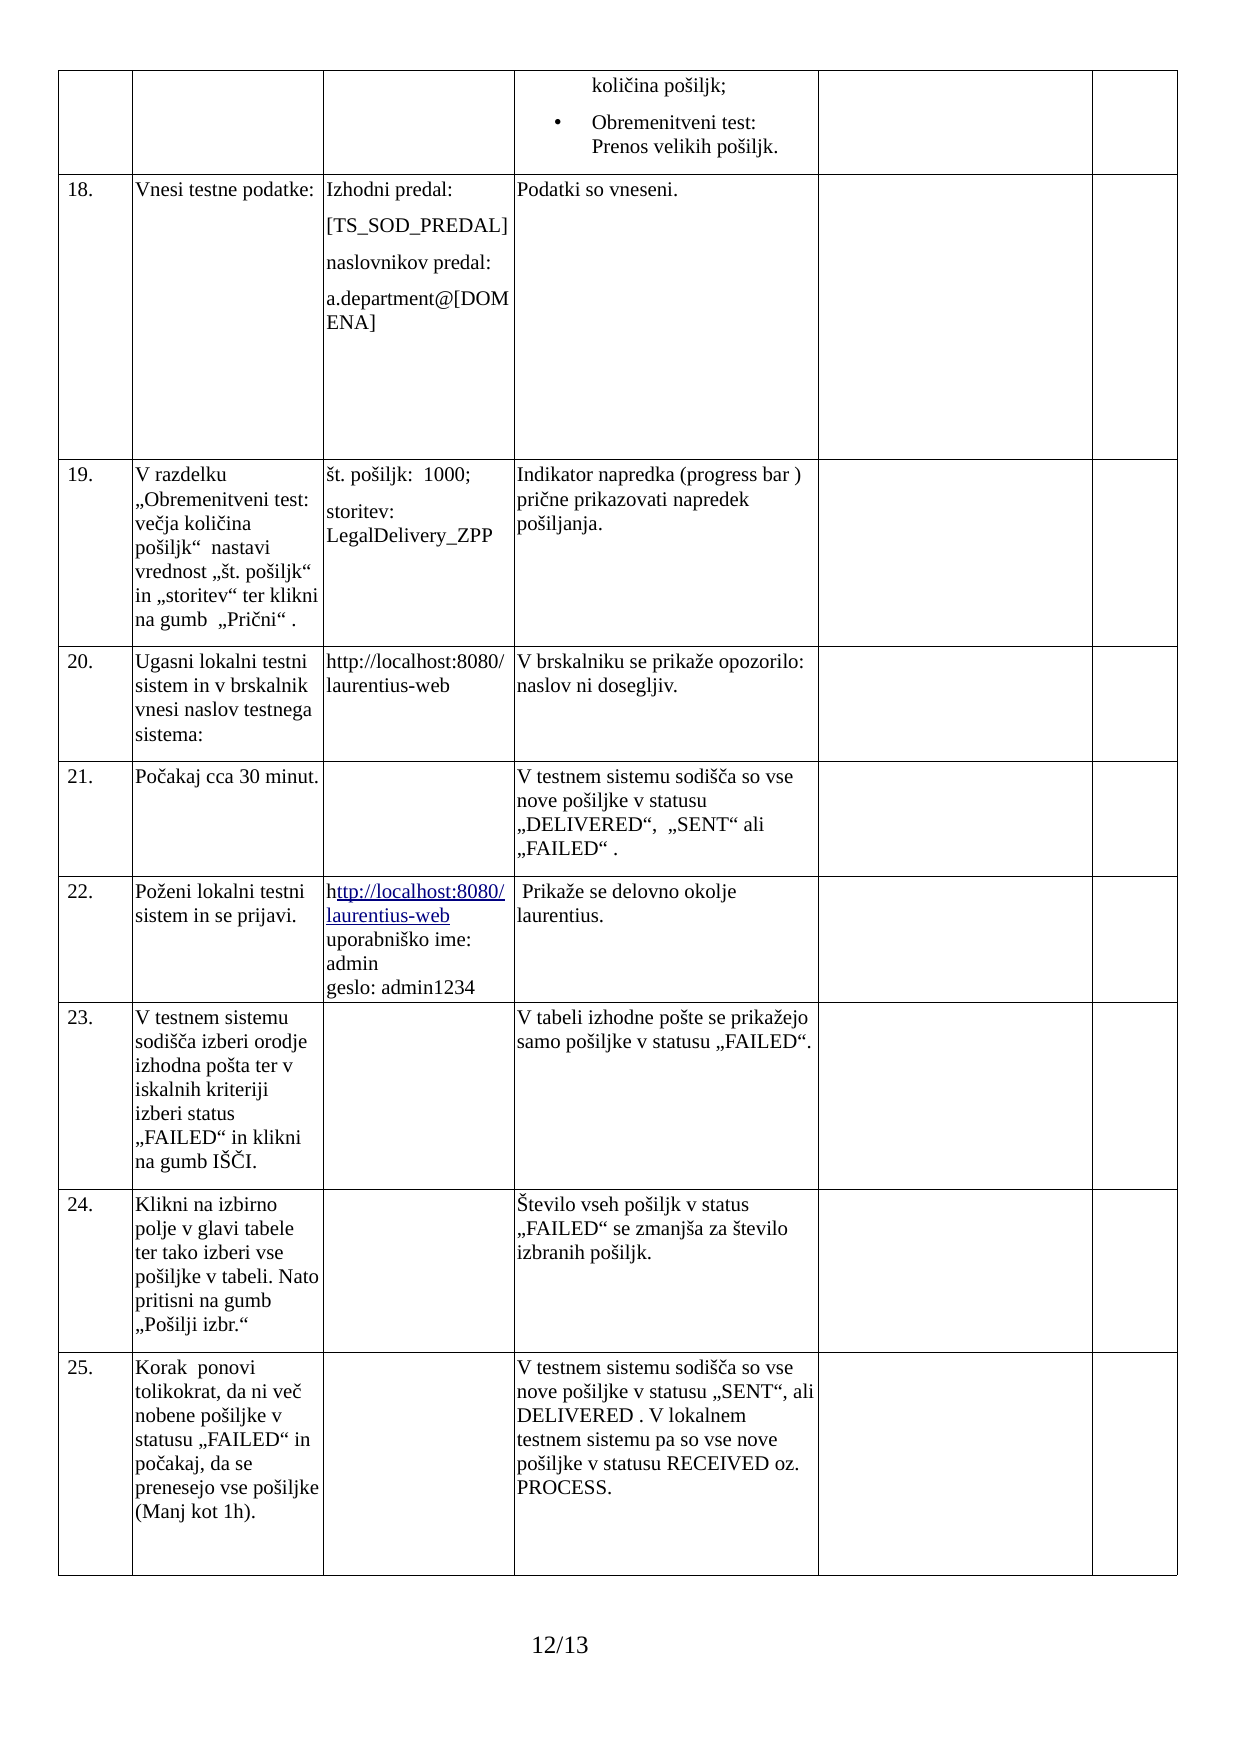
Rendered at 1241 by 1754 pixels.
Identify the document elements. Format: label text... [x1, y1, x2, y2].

table_cell [59, 647, 132, 761]
table_cell [1093, 71, 1177, 173]
table_cell [59, 762, 132, 876]
table_cell Vnesi testne podatke: [133, 175, 323, 459]
table_cell [819, 71, 1092, 173]
table_cell Indikator napredka (progress bar ) prične prikazovati napredek pošiljanja. [515, 460, 818, 646]
table_cell [59, 71, 132, 173]
table_cell V tabeli izhodne pošte se prikažejo samo pošiljke v statusu „FAILED“. [515, 1003, 818, 1189]
table_cell [59, 877, 132, 1002]
table_cell [819, 460, 1092, 646]
table_cell [1093, 1003, 1177, 1189]
table_cell V razdelku „Obremenitveni test: večja količina pošiljk“ nastavi vrednost „št. pošiljk“ in „storitev“ ter klikni na gumb „Prični“ . [133, 460, 323, 646]
table_cell [1093, 877, 1177, 1002]
table_cell Poženi lokalni testni sistem in se prijavi. [133, 877, 323, 1002]
table_cell [324, 71, 514, 173]
table_cell Prikaže se delovno okolje laurentius. [515, 877, 818, 1002]
table_cell [819, 1003, 1092, 1189]
table_cell [1093, 460, 1177, 646]
table_cell http://localhost:8080/laurentius-web [324, 647, 514, 761]
table_cell Klikni na izbirno polje v glavi tabele ter tako izberi vse pošiljke v tabeli. Nato pritisni na gumb „Pošilji izbr.“ [133, 1190, 323, 1352]
table_cell [819, 877, 1092, 1002]
table_cell [59, 1003, 132, 1189]
table_cell V testnem sistemu sodišča so vse nove pošiljke v statusu „SENT“, ali DELIVERED . V lokalnem testnem sistemu pa so vse nove pošiljke v statusu RECEIVED oz. PROCESS. [515, 1353, 818, 1575]
table_cell [324, 1190, 514, 1352]
table_cell [1093, 175, 1177, 459]
table_cell Korak ponovi tolikokrat, da ni več nobene pošiljke v statusu „FAILED“ in počakaj, da se prenesejo vse pošiljke (Manj kot 1h). [133, 1353, 323, 1575]
table_cell št. pošiljk: 1000; storitev: LegalDelivery_ZPP [324, 460, 514, 646]
table_cell [59, 1190, 132, 1352]
table_cell [819, 1353, 1092, 1575]
table_cell Počakaj cca 30 minut. [133, 762, 323, 876]
table_cell Število vseh pošiljk v status „FAILED“ se zmanjša za število izbranih pošiljk. [515, 1190, 818, 1352]
table_cell [133, 71, 323, 173]
table_cell [1093, 1353, 1177, 1575]
table_cell [324, 762, 514, 876]
table_cell [819, 647, 1092, 761]
table_cell Izhodni predal: [TS_SOD_PREDAL] naslovnikov predal: a.department@[DOMENA] [324, 175, 514, 459]
table_cell [1093, 1190, 1177, 1352]
table_cell [59, 460, 132, 646]
table_cell [324, 1353, 514, 1575]
table_cell Ugasni lokalni testni sistem in v brskalnik vnesi naslov testnega sistema: [133, 647, 323, 761]
table_cell Podatki so vneseni. [515, 175, 818, 459]
table_cell V brskalniku se prikaže opozorilo: naslov ni dosegljiv. [515, 647, 818, 761]
table_cell [324, 1003, 514, 1189]
table_cell [819, 762, 1092, 876]
table_cell količina pošiljk; Obremenitveni test: Prenos velikih pošiljk. [515, 71, 818, 173]
table_cell http://localhost:8080/laurentius-web uporabniško ime: admin geslo: admin1234 [324, 877, 514, 1002]
table_cell [819, 175, 1092, 459]
table_cell V testnem sistemu sodišča so vse nove pošiljke v statusu „DELIVERED“, „SENT“ ali „FAILED“ . [515, 762, 818, 876]
table_cell [1093, 762, 1177, 876]
table_cell [59, 1353, 132, 1575]
table_cell [59, 175, 132, 459]
table_cell V testnem sistemu sodišča izberi orodje izhodna pošta ter v iskalnih kriteriji izberi status „FAILED“ in klikni na gumb IŠČI. [133, 1003, 323, 1189]
table_cell [819, 1190, 1092, 1352]
table_cell [1093, 647, 1177, 761]
